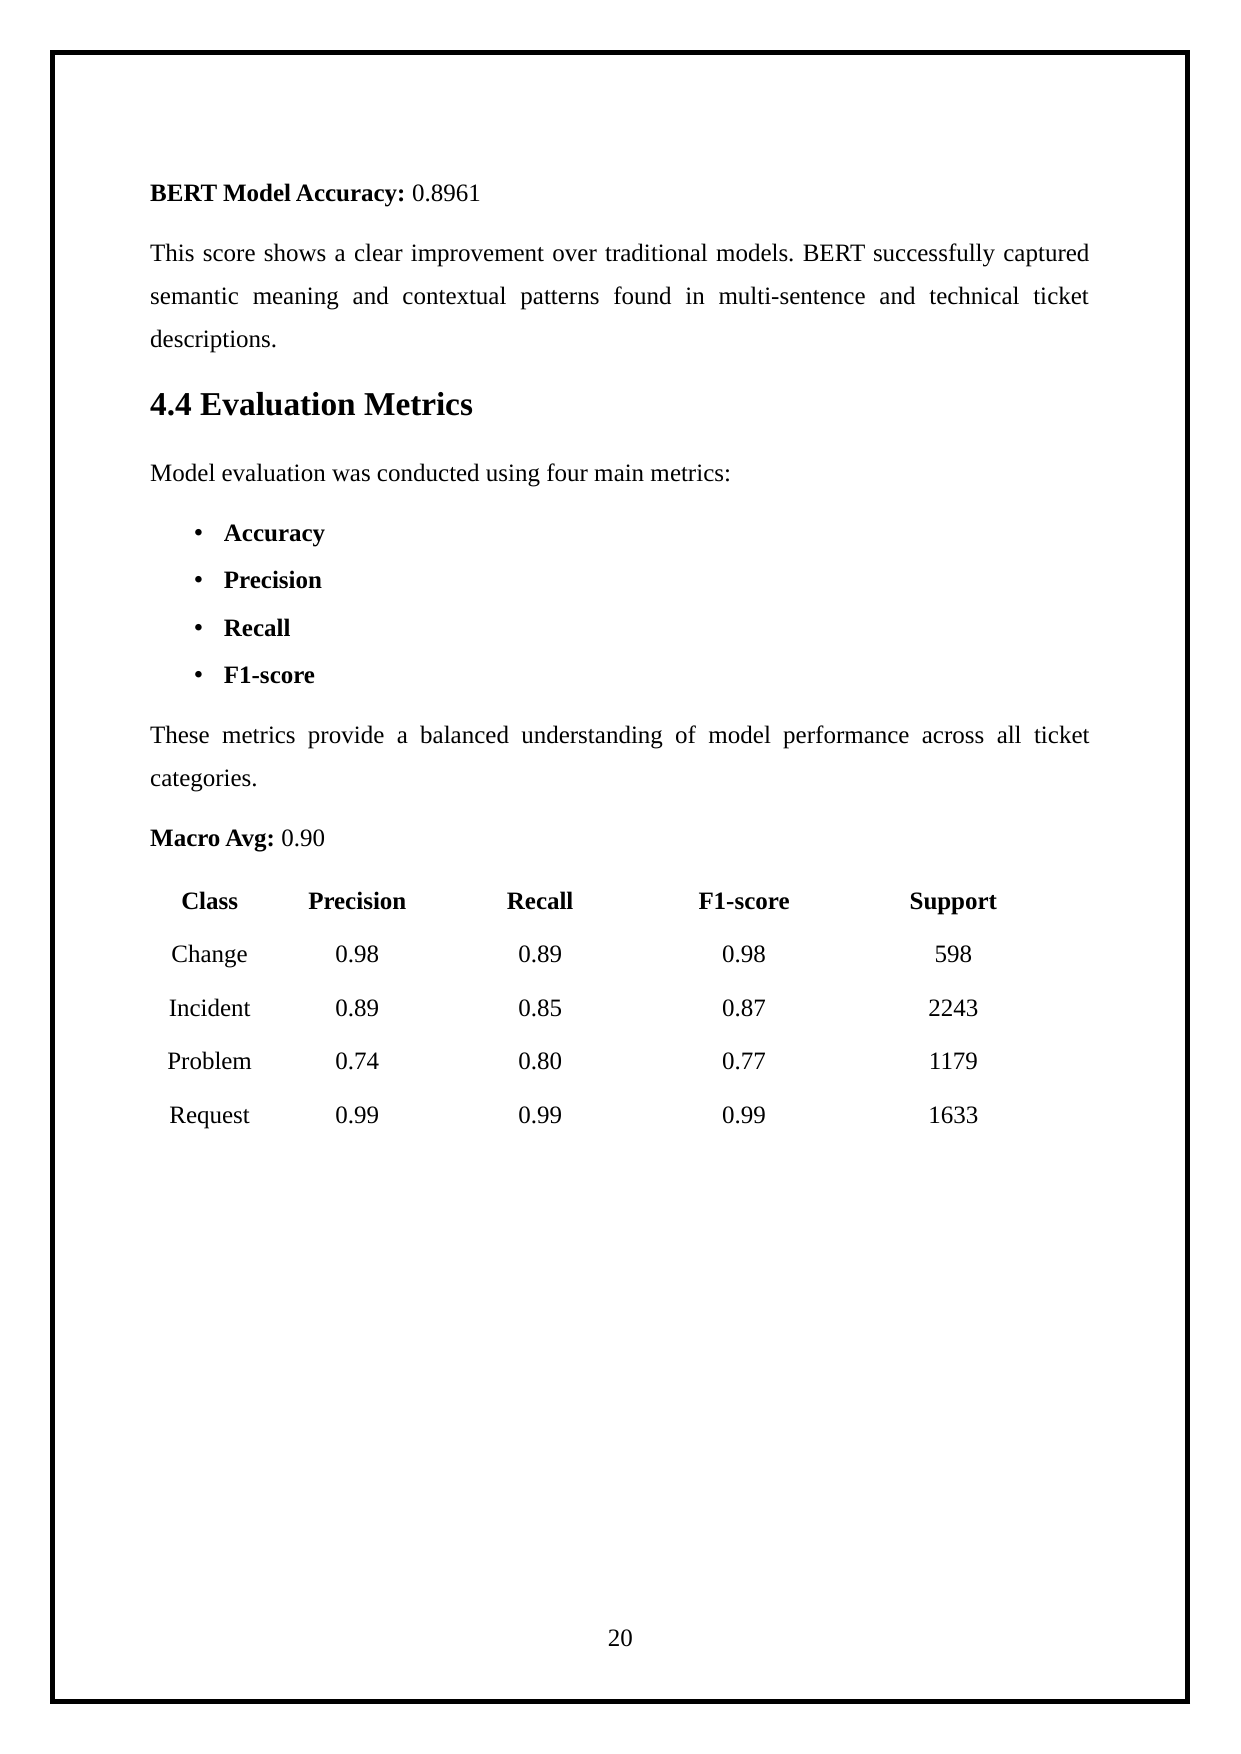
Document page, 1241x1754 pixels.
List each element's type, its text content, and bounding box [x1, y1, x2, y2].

table_cell 0.89 [445, 936, 634, 990]
list F1-score [194, 660, 1090, 689]
table_cell 0.99 [445, 1097, 634, 1151]
text BERT Model Accuracy: 0.8961 [150, 178, 1090, 207]
table_cell 1179 [853, 1044, 1053, 1097]
table_header F1-score [634, 883, 853, 936]
table_cell 0.80 [445, 1044, 634, 1097]
table_cell Request [150, 1097, 269, 1151]
list Accuracy [194, 518, 1090, 546]
text This score shows a clear improvement over traditional models. BERT successfully captured semantic meaning and contextual patterns found in multi-sentence and technical ticket descriptions. [150, 238, 1090, 353]
text These metrics provide a balanced understanding of model performance across all ticket categories. [150, 720, 1090, 792]
table_cell Incident [150, 990, 269, 1043]
table_cell 2243 [853, 990, 1053, 1043]
table_header Support [853, 883, 1053, 936]
list Recall [194, 613, 1090, 642]
table_header Recall [445, 883, 634, 936]
text 4.4 Evaluation Metrics [150, 384, 1090, 422]
table_cell 0.77 [634, 1044, 853, 1097]
text Model evaluation was conducted using four main metrics: [150, 458, 1090, 487]
table_cell Change [150, 936, 269, 990]
table_header Class [150, 883, 269, 936]
text Macro Avg: 0.90 [150, 823, 1090, 852]
table_cell 598 [853, 936, 1053, 990]
table_cell Problem [150, 1044, 269, 1097]
table_cell 0.89 [269, 990, 445, 1043]
table_cell 1633 [853, 1097, 1053, 1151]
table_cell 0.99 [634, 1097, 853, 1151]
table_cell 0.87 [634, 990, 853, 1043]
list Precision [194, 565, 1090, 594]
table_cell 0.99 [269, 1097, 445, 1151]
table_header Precision [269, 883, 445, 936]
table_cell 0.98 [634, 936, 853, 990]
table_cell 0.74 [269, 1044, 445, 1097]
table_cell 0.85 [445, 990, 634, 1043]
table_cell 0.98 [269, 936, 445, 990]
